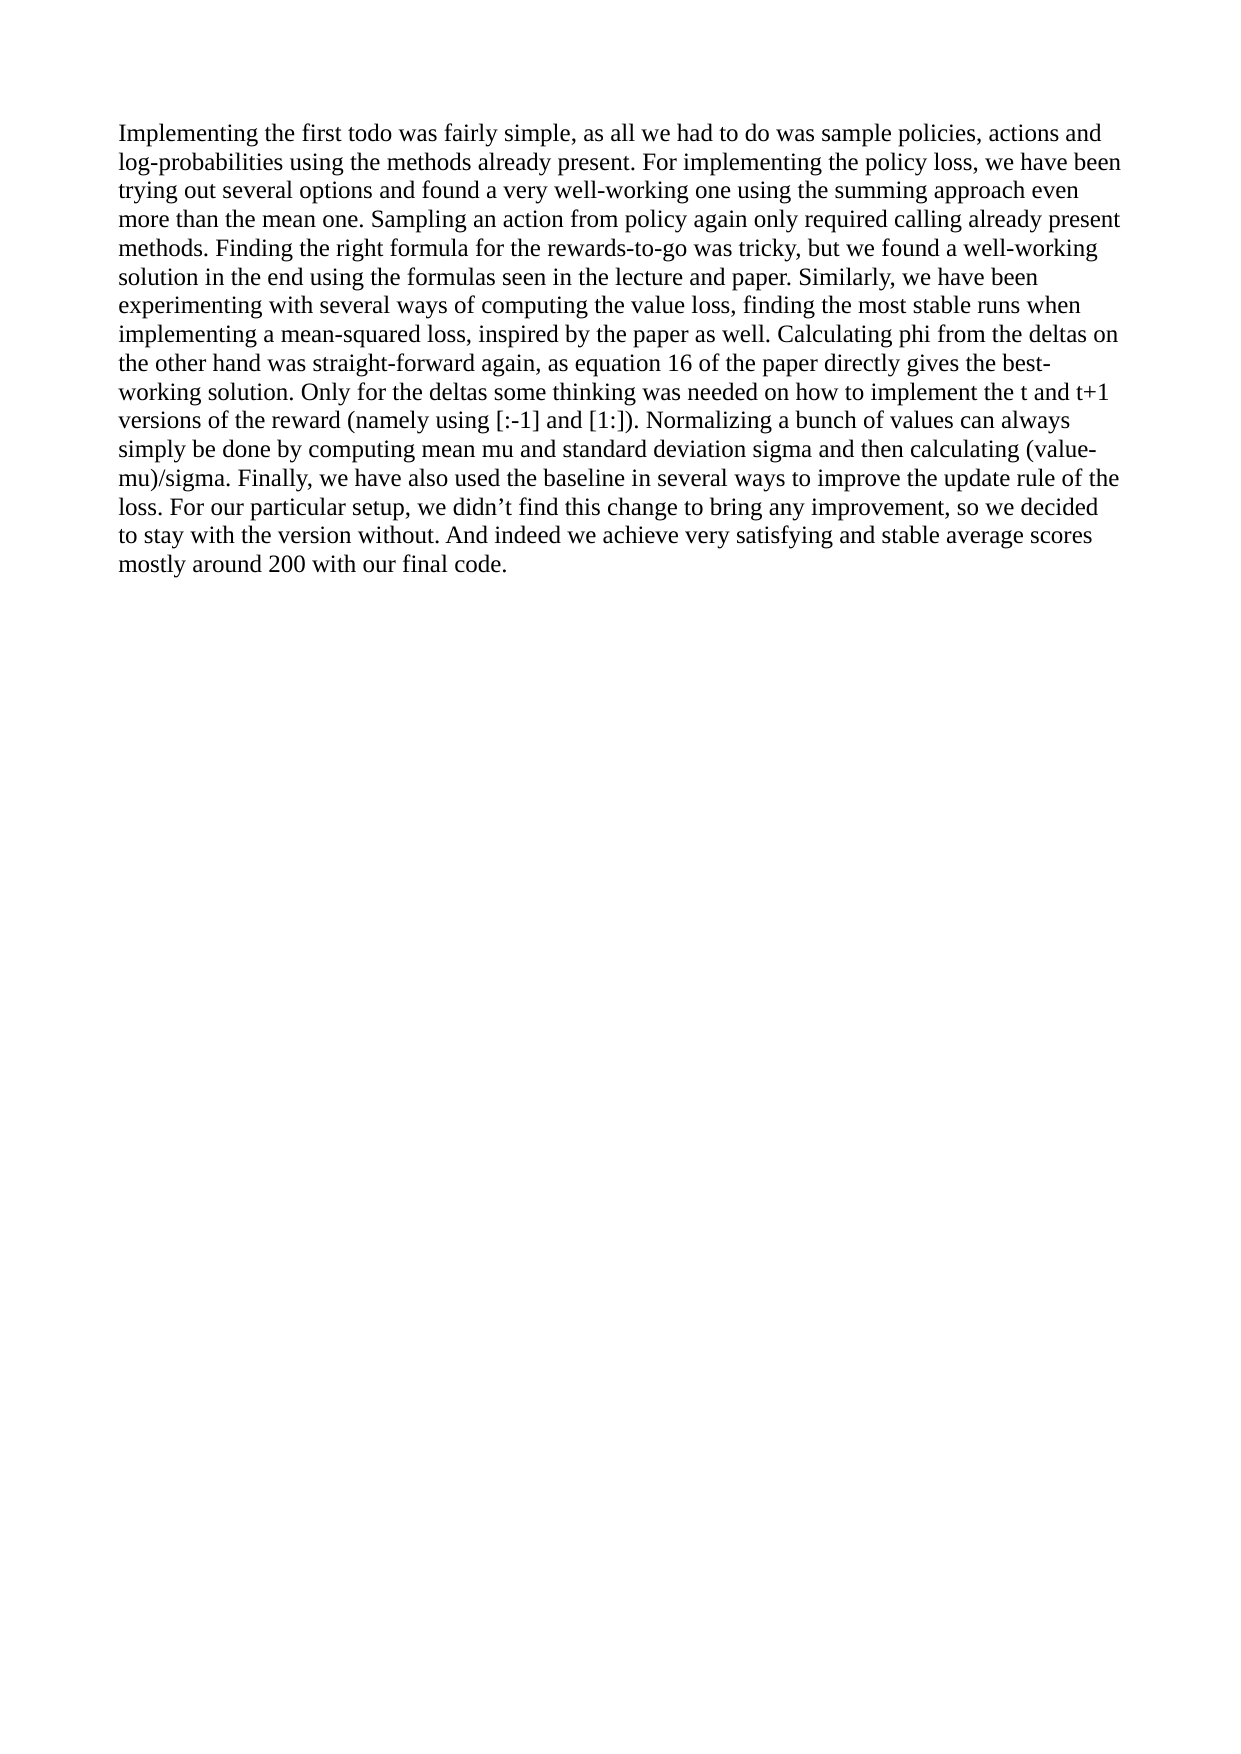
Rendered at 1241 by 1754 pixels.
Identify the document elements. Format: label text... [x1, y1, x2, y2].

text Implementing the first todo was fairly simple, as all we had to do was sample policies, actions and log-probabilities using the methods already present. For implementing the policy loss, we have been trying out several options and found a very well-working one using the summing approach even more than the mean one. Sampling an action from policy again only required calling already present methods. Finding the right formula for the rewards-to-go was tricky, but we found a well-working solution in the end using the formulas seen in the lecture and paper. Similarly, we have been experimenting with several ways of computing the value loss, finding the most stable runs when implementing a mean-squared loss, inspired by the paper as well. Calculating phi from the deltas on the other hand was straight-forward again, as equation 16 of the paper directly gives the best-working solution. Only for the deltas some thinking was needed on how to implement the t and t+1 versions of the reward (namely using [:-1] and [1:]). Normalizing a bunch of values can always simply be done by computing mean mu and standard deviation sigma and then calculating (value-mu)/sigma. Finally, we have also used the baseline in several ways to improve the update rule of the loss. For our particular setup, we didn’t find this change to bring any improvement, so we decided to stay with the version without. And indeed we achieve very satisfying and stable average scores mostly around 200 with our final code. [118, 118, 1122, 578]
